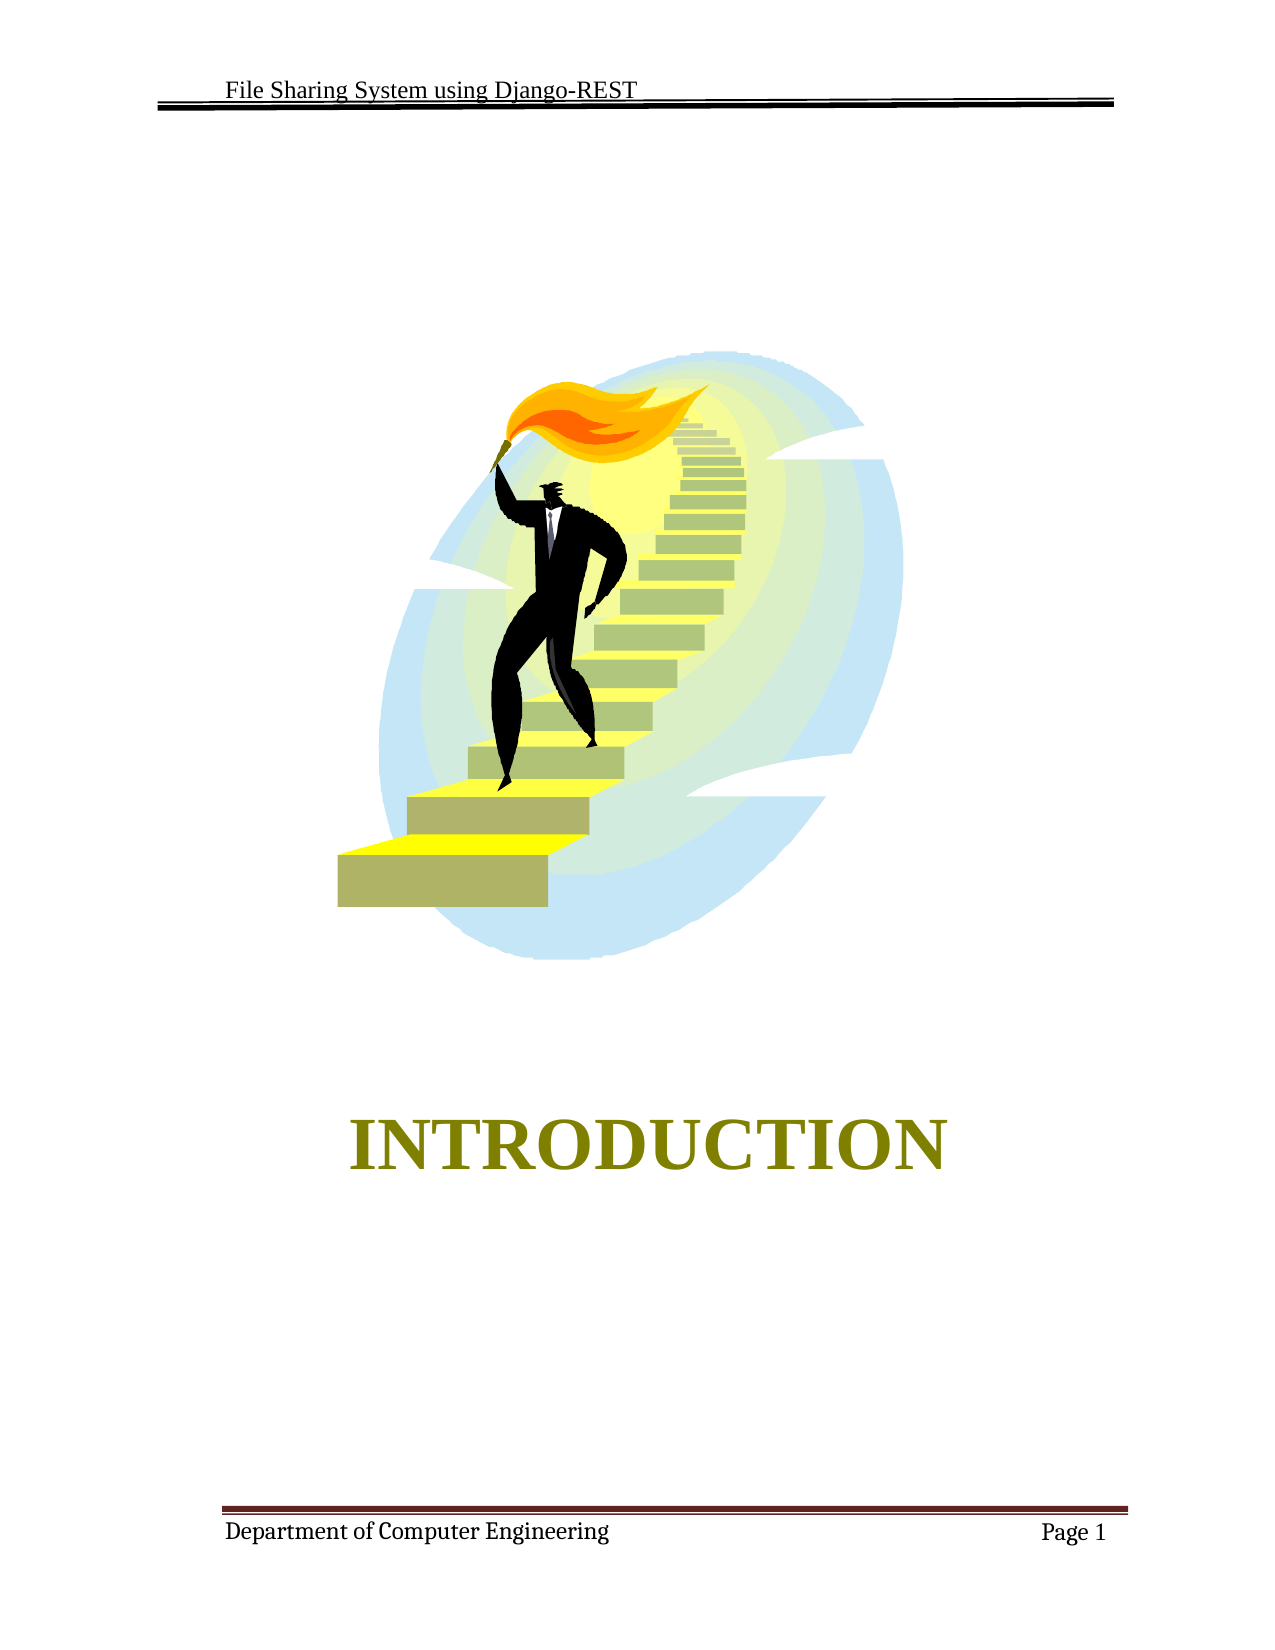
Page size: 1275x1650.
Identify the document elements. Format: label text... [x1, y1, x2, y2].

picture [584, 601, 596, 619]
subtitle INTRODUCTION [229, 1099, 1068, 1186]
text File Sharing System using Django-REST [225, 75, 1148, 104]
picture [539, 482, 567, 540]
picture [489, 440, 512, 473]
